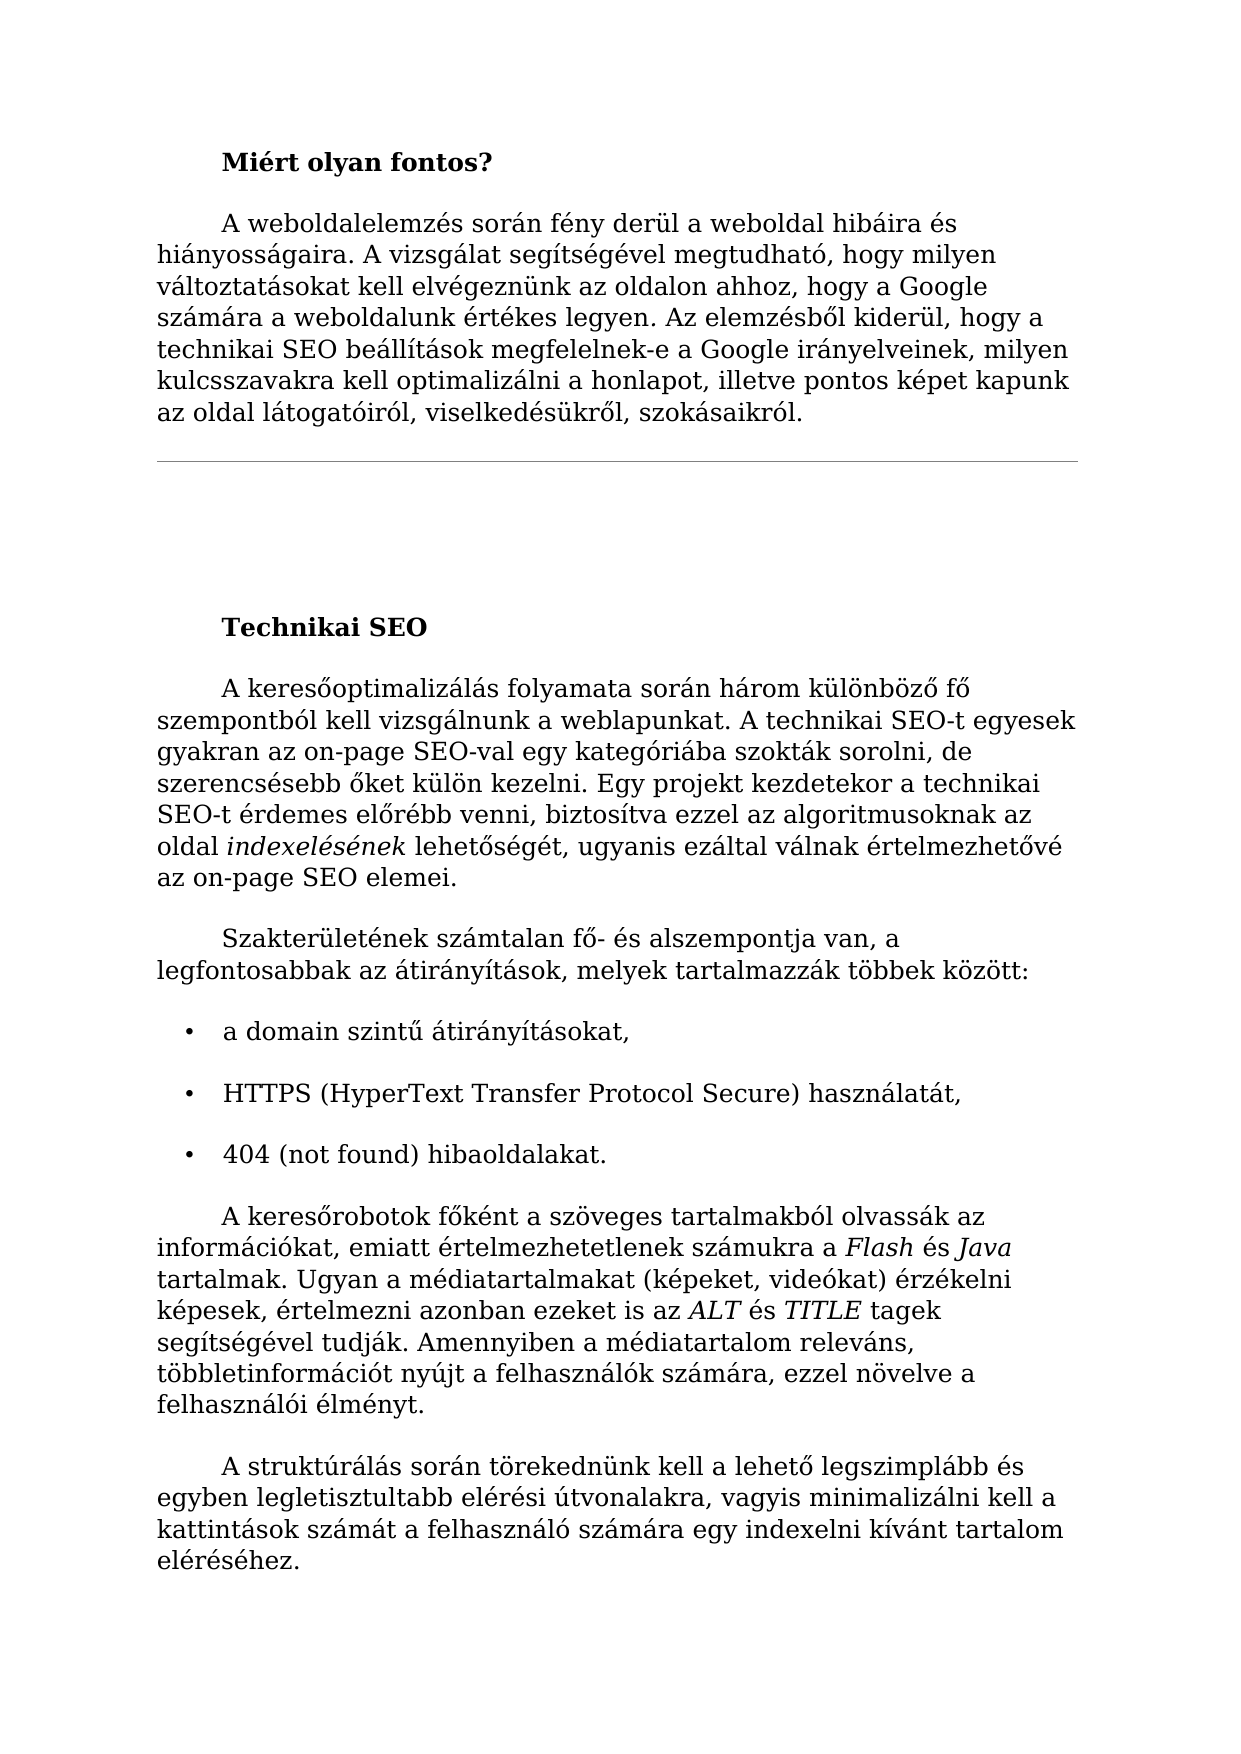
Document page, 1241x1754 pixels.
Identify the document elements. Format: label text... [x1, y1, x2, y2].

text Szakterületének számtalan fő- és alszempontja van, a legfontosabbak az átirányítások, melyek tartalmazzák többek között: [157, 925, 1078, 985]
list 404 (not found) hibaoldalakat. [185, 1141, 1093, 1170]
text A keresőrobotok főként a szöveges tartalmakból olvassák az információkat, emiatt értelmezhetetlenek számukra a Flash és Java tartalmak. Ugyan a médiatartalmakat (képeket, videókat) érzékelni képesek, értelmezni azonban ezeket is az ALT és TITLE tagek segítségével tudják. Amennyiben a médiatartalom releváns, többletinformációt nyújt a felhasználók számára, ezzel növelve a felhasználói élményt. [157, 1202, 1078, 1420]
text A struktúrálás során törekednünk kell a lehető legszimplább és egyben legletisztultabb elérési útvonalakra, vagyis minimalizálni kell a kattintások számát a felhasználó számára egy indexelni kívánt tartalom eléréséhez. [157, 1452, 1078, 1576]
text A keresőoptimalizálás folyamata során három különböző fő szempontból kell vizsgálnunk a weblapunkat. A technikai SEO-t egyesek gyakran az on-page SEO-val egy kategóriába szokták sorolni, de szerencsésebb őket külön kezelni. Egy projekt kezdetekor a technikai SEO-t érdemes előrébb venni, biztosítva ezzel az algoritmusoknak az oldal indexelésének lehetőségét, ugyanis ezáltal válnak értelmezhetővé az on-page SEO elemei. [157, 674, 1078, 892]
text Miért olyan fontos? [157, 148, 1078, 177]
text Technikai SEO [157, 613, 1078, 642]
text A weboldalelemzés során fény derül a weboldal hibáira és hiányosságaira. A vizsgálat segítségével megtudható, hogy milyen változtatásokat kell elvégeznünk az oldalon ahhoz, hogy a Google számára a weboldalunk értékes legyen. Az elemzésből kiderül, hogy a technikai SEO beállítások megfelelnek-e a Google irányelveinek, milyen kulcsszavakra kell optimalizálni a honlapot, illetve pontos képet kapunk az oldal látogatóiról, viselkedésükről, szokásaikról. [157, 209, 1078, 427]
list a domain szintű átirányításokat, [185, 1018, 1093, 1047]
list HTTPS (HyperText Transfer Protocol Secure) használatát, [185, 1079, 1093, 1108]
